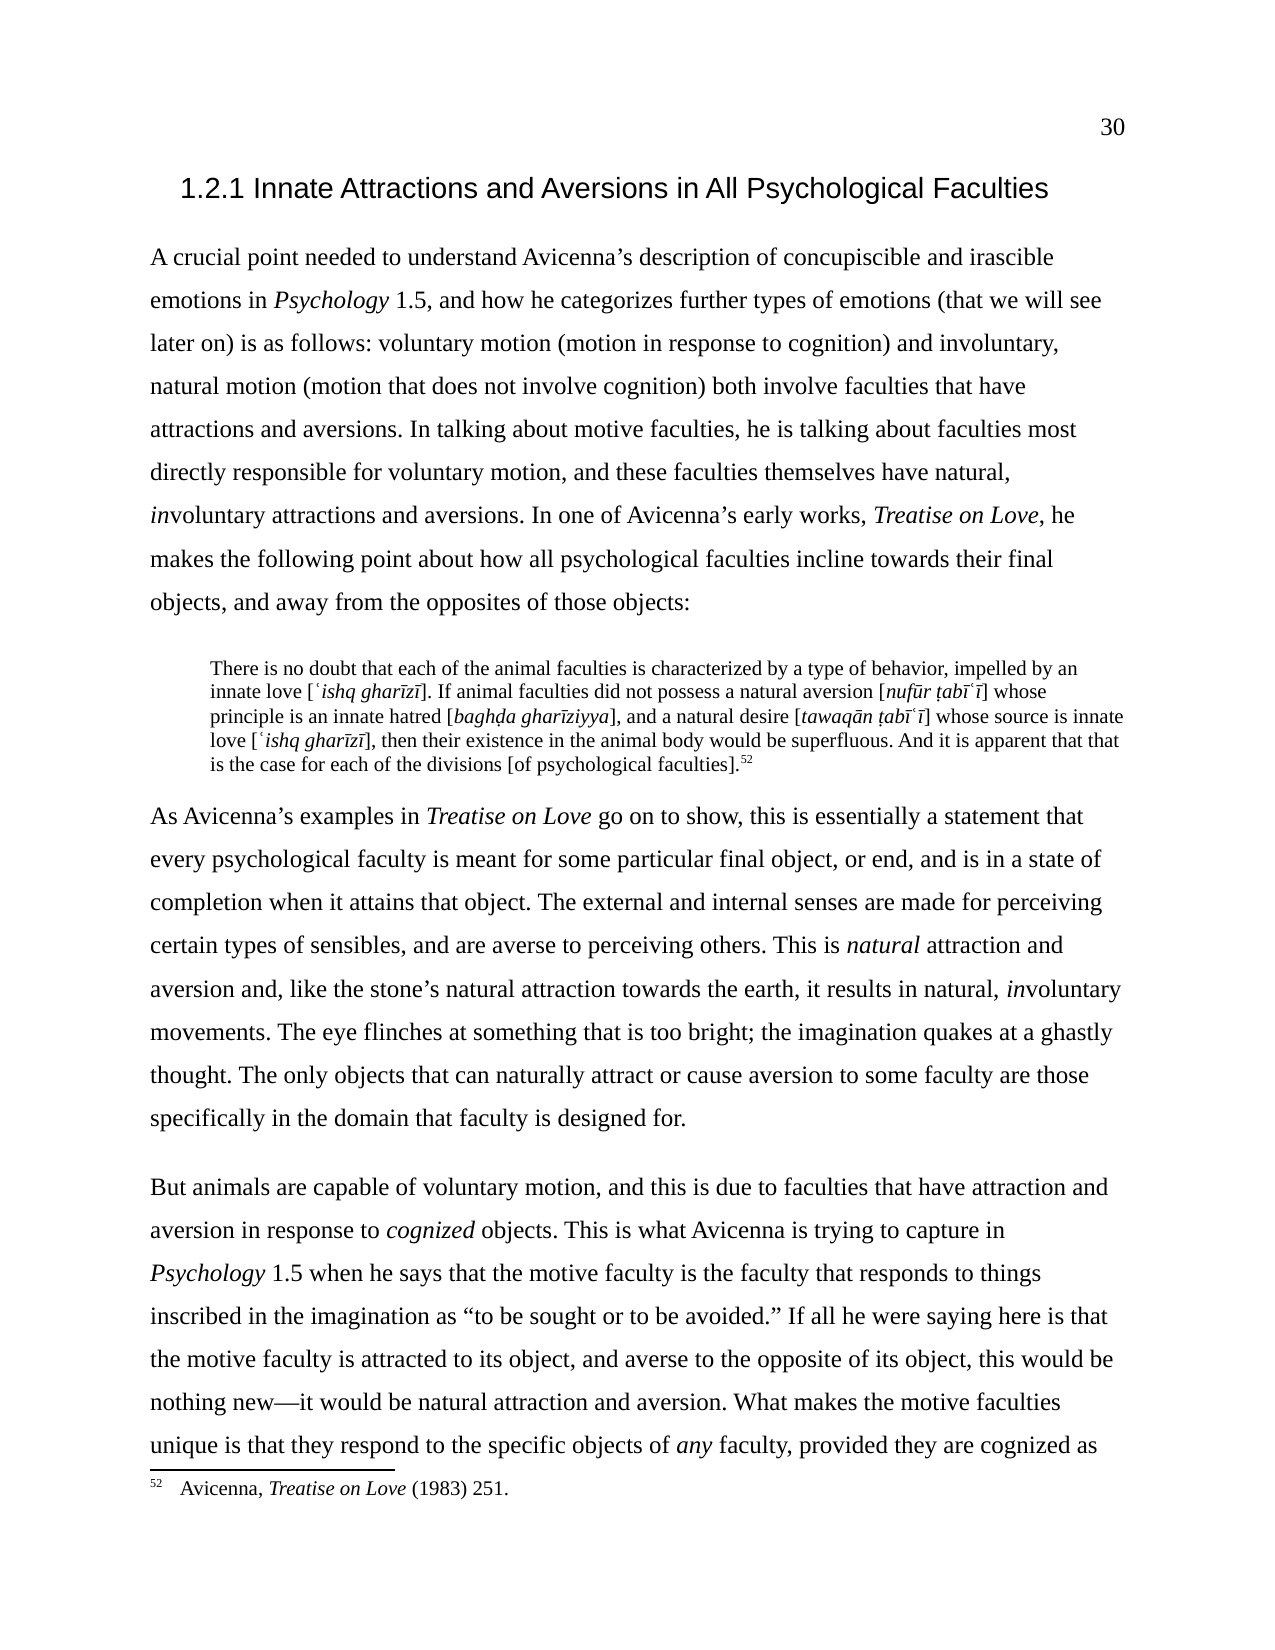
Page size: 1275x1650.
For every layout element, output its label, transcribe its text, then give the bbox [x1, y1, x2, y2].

text As Avicenna’s examples in Treatise on Love go on to show, this is essentially a statement that every psychological faculty is meant for some particular final object, or end, and is in a state of completion when it attains that object. The external and internal senses are made for perceiving certain types of sensibles, and are averse to perceiving others. This is natural attraction and aversion and, like the stone’s natural attraction towards the earth, it results in natural, involuntary movements. The eye flinches at something that is too bright; the imagination quakes at a ghastly thought. The only objects that can naturally attract or cause aversion to some faculty are those specifically in the domain that faculty is designed for. [150, 801, 1125, 1132]
text Avicenna, Treatise on Love (1983) 251. [150, 1476, 1125, 1500]
text A crucial point needed to understand Avicenna’s description of concupiscible and irascible emotions in Psychology 1.5, and how he categorizes further types of emotions (that we will see later on) is as follows: voluntary motion (motion in response to cognition) and involuntary, natural motion (motion that does not involve cognition) both involve faculties that have attractions and aversions. In talking about motive faculties, he is talking about faculties most directly responsible for voluntary motion, and these faculties themselves have natural, involuntary attractions and aversions. In one of Avicenna’s early works, Treatise on Love, he makes the following point about how all psychological faculties incline towards their final objects, and away from the opposites of those objects: [150, 242, 1125, 616]
text But animals are capable of voluntary motion, and this is due to faculties that have attraction and aversion in response to cognized objects. This is what Avicenna is trying to capture in Psychology 1.5 when he says that the motive faculty is the faculty that responds to things inscribed in the imagination as “to be sought or to be avoided.” If all he were saying here is that the motive faculty is attracted to its object, and averse to the opposite of its object, this would be nothing new―it would be natural attraction and aversion. What makes the motive faculties unique is that they respond to the specific objects of any faculty, provided they are cognized as [150, 1172, 1125, 1459]
text There is no doubt that each of the animal faculties is characterized by a type of behavior, impelled by an innate love [ʿishq gharīzī]. If animal faculties did not possess a natural aversion [nufūr ṭabīʿī] whose principle is an innate hatred [baghḍa gharīziyya], and a natural desire [tawaqān ṭabīʿī] whose source is innate love [ʿishq gharīzī], then their existence in the animal body would be superfluous. And it is apparent that that is the case for each of the divisions [of psychological faculties]. [210, 655, 1125, 776]
subtitle 1.2.1 Innate Attractions and Aversions in All Psychological Faculties [180, 171, 1125, 204]
